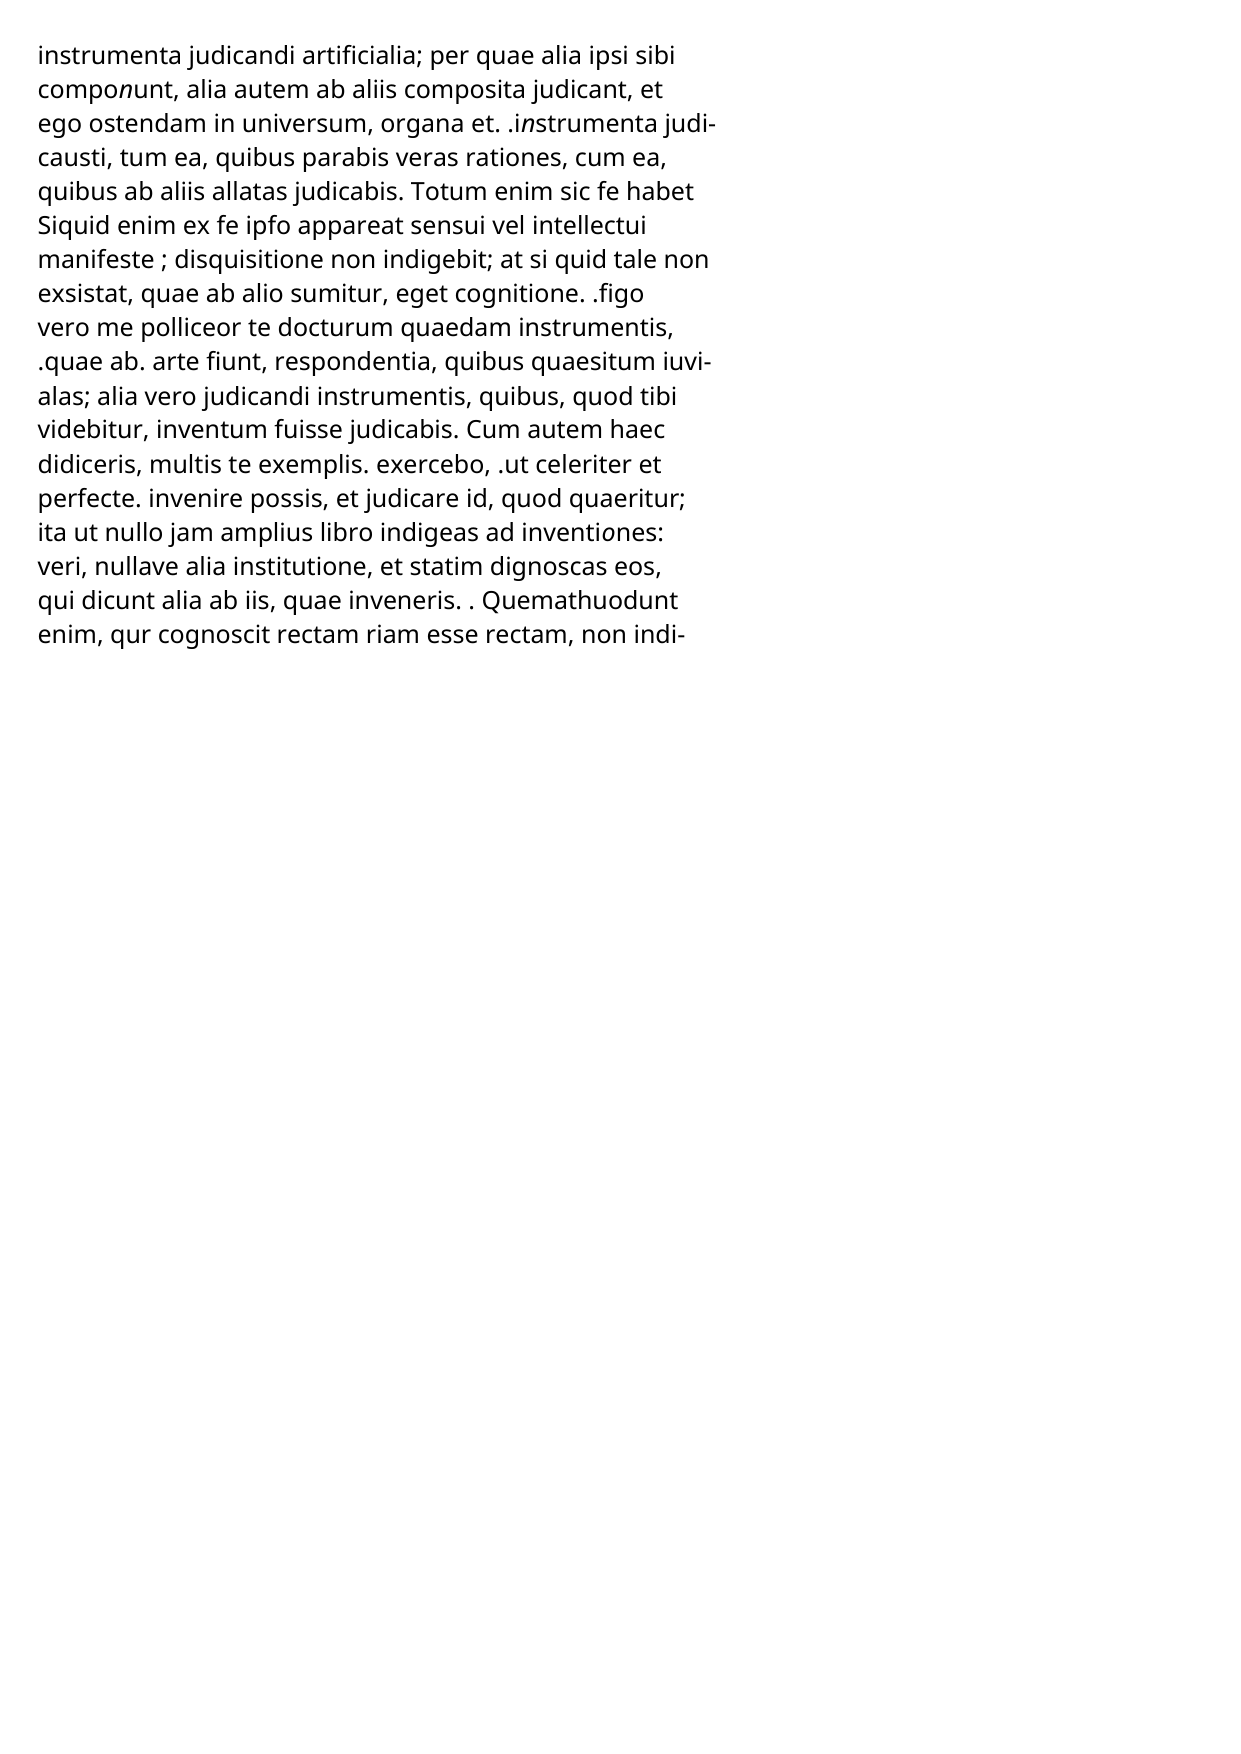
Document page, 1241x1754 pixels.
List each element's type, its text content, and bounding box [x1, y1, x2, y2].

text instrumenta judicandi artificialia; per quae alia ipsi sibi componunt, alia autem ab aliis composita judicant, et ego ostendam in universum, organa et. .instrumenta judi- causti, tum ea, quibus parabis veras rationes, cum ea, quibus ab aliis allatas judicabis. Totum enim sic fe habet Siquid enim ex fe ipfo appareat sensui vel intellectui manifeste ; disquisitione non indigebit; at si quid tale non exsistat, quae ab alio sumitur, eget cognitione. .figo vero me polliceor te docturum quaedam instrumentis, .quae ab. arte fiunt, respondentia, quibus quaesitum iuvi- alas; alia vero judicandi instrumentis, quibus, quod tibi videbitur, inventum fuisse judicabis. Cum autem haec didiceris, multis te exemplis. exercebo, .ut celeriter et perfecte. invenire possis, et judicare id, quod quaeritur; ita ut nullo jam amplius libro indigeas ad inventiones: veri, nullave alia institutione, et statim dignoscas eos, qui dicunt alia ab iis, quae inveneris. . Quemathuodunt enim, qur cognoscit rectam riam esse rectam, non indi- [37, 37, 1203, 651]
